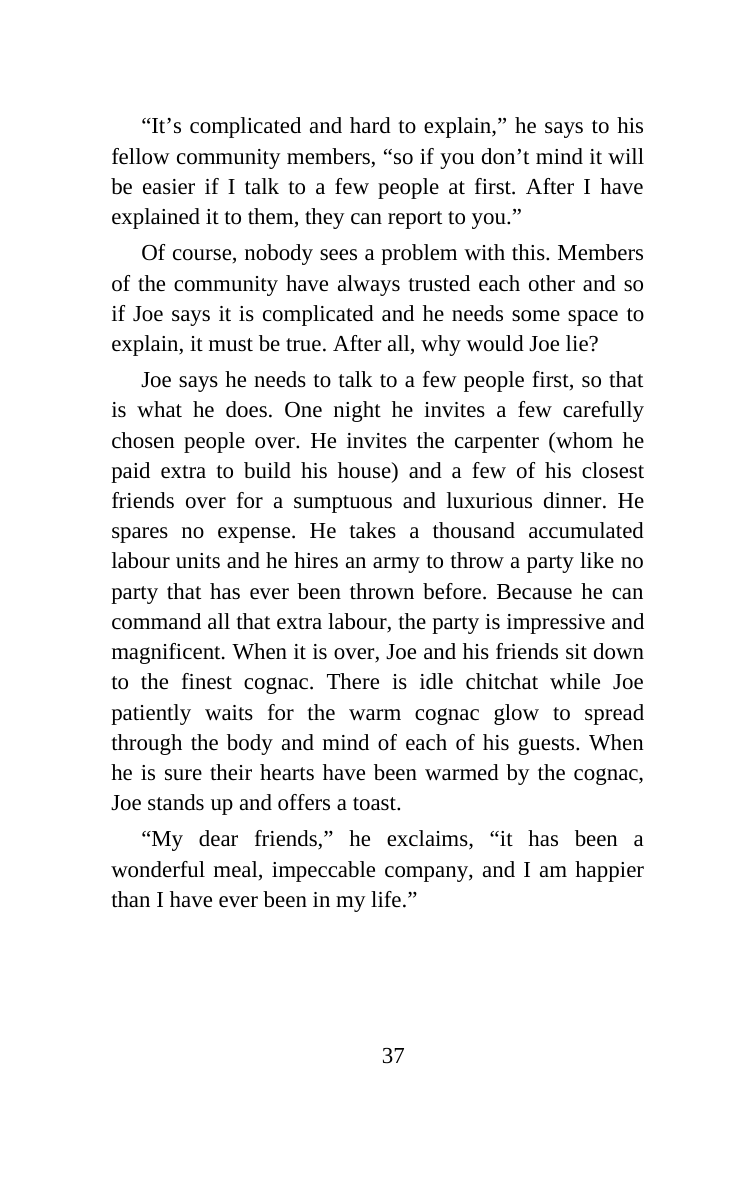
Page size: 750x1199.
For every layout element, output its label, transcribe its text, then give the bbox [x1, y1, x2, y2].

text Of course, nobody sees a problem with this. Members of the community have always trusted each other and so if Joe says it is complicated and he needs some space to explain, it must be true. After all, why would Joe lie? [111, 239, 645, 356]
text Joe says he needs to talk to a few people first, so that is what he does. One night he invites a few carefully chosen people over. He invites the carpenter (whom he paid extra to build his house) and a few of his closest friends over for a sumptuous and luxurious dinner. He spares no expense. He takes a thousand accumulated labour units and he hires an army to throw a party like no party that has ever been thrown before. Because he can command all that extra labour, the party is impressive and magnificent. When it is over, Joe and his friends sit down to the finest cognac. There is idle chitchat while Joe patiently waits for the warm cognac glow to spread through the body and mind of each of his guests. When he is sure their hearts have been warmed by the cognac, Joe stands up and offers a toast. [111, 366, 645, 816]
text “My dear friends,” he exclaims, “it has been a wonderful meal, impeccable company, and I am happier than I have ever been in my life.” [111, 825, 645, 912]
text “It’s complicated and hard to explain,” he says to his fellow community members, “so if you don’t mind it will be easier if I talk to a few people at first. After I have explained it to them, they can report to you.” [111, 112, 645, 229]
